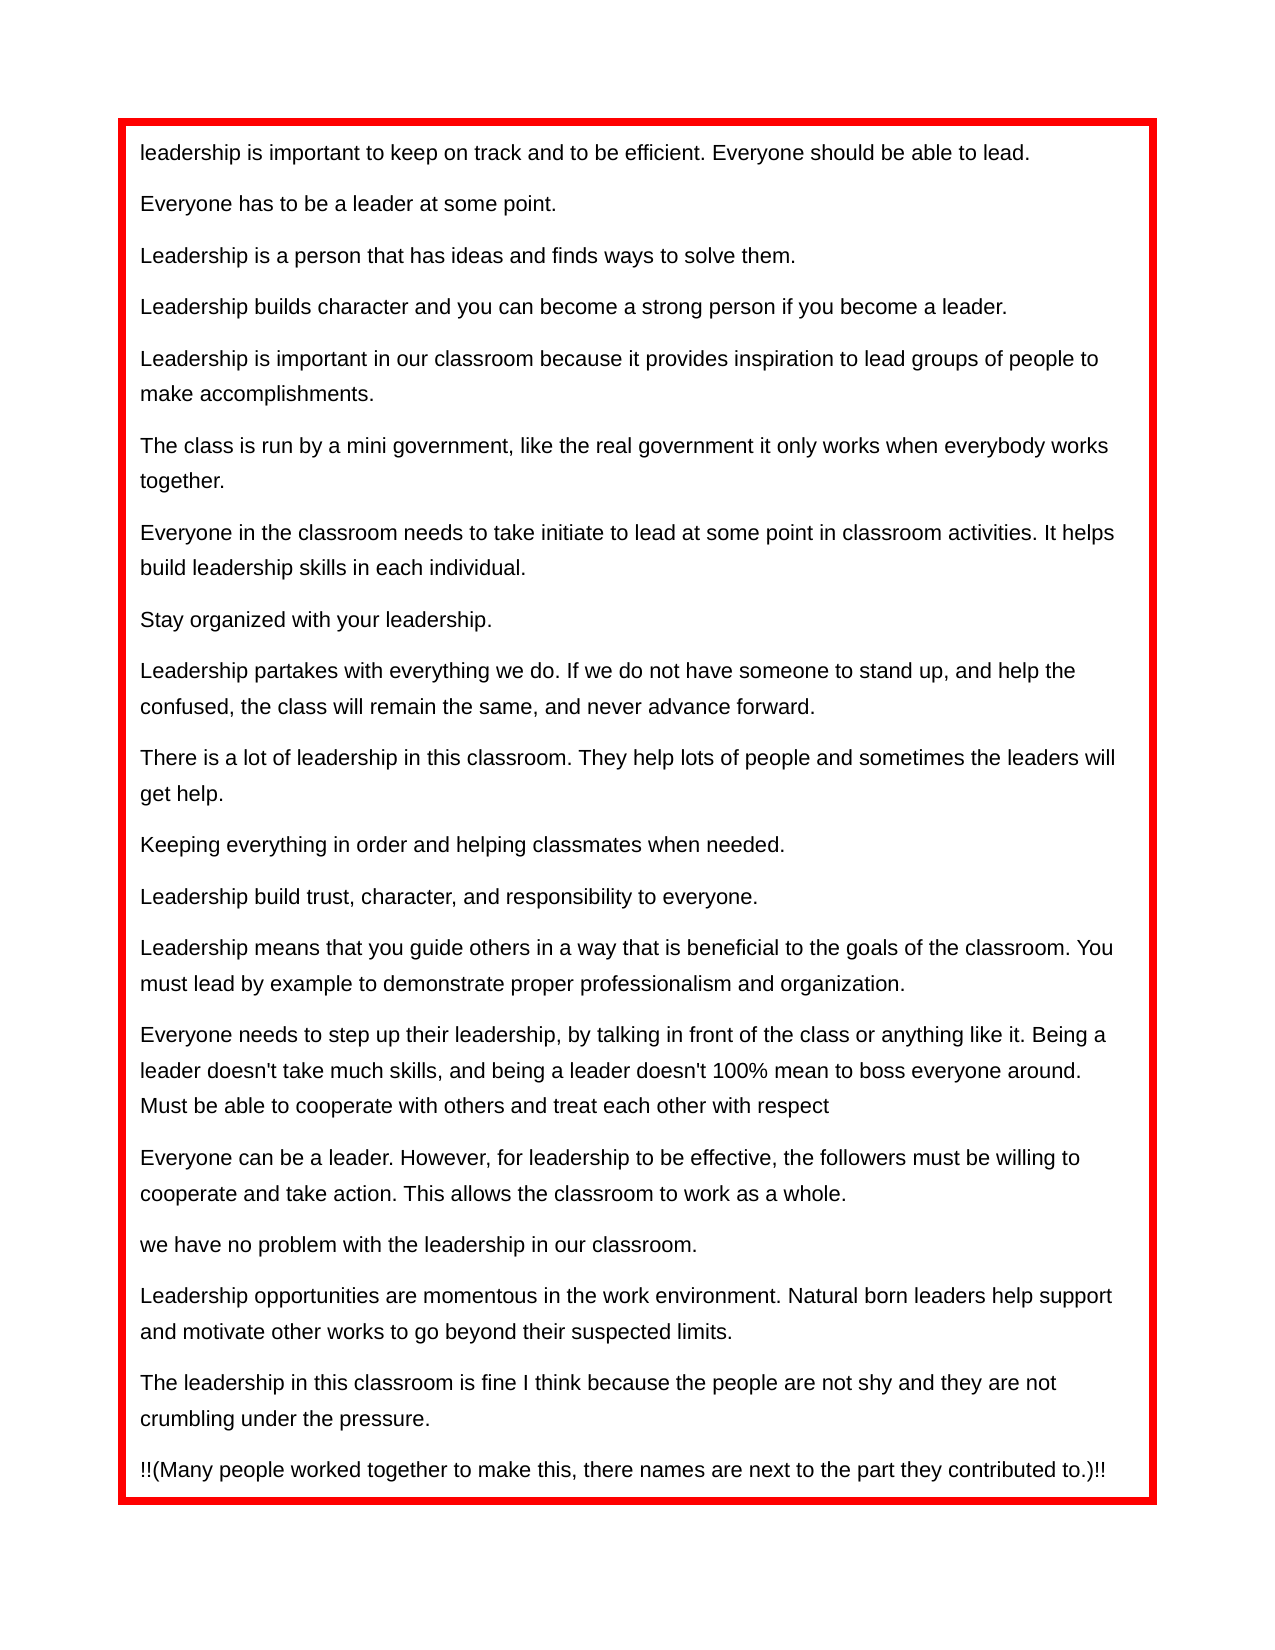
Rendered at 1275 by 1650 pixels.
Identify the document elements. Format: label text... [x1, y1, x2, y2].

text Everyone can be a leader. However, for leadership to be effective, the followers must be willing to cooperate and take action. This allows the classroom to work as a whole. [126, 1123, 1149, 1206]
text Leadership means that you guide others in a way that is beneficial to the goals of the classroom. You must lead by example to demonstrate proper professionalism and organization. [126, 913, 1149, 996]
text Leadership is important in our classroom because it provides inspiration to lead groups of people to make accomplishments. [126, 323, 1149, 406]
text we have no problem with the leadership in our classroom. [126, 1210, 1149, 1257]
text Leadership build trust, character, and responsibility to everyone. [126, 862, 1149, 909]
text !!(Many people worked together to make this, there names are next to the part they contributed to.)!! [126, 1436, 1149, 1497]
text Stay organized with your leadership. [126, 585, 1149, 632]
text Everyone needs to step up their leadership, by talking in front of the class or anything like it. Being a leader doesn't take much skills, and being a leader doesn't 100% mean to boss everyone around. Must be able to cooperate with others and treat each other with respect [126, 1000, 1149, 1119]
text The leadership in this classroom is fine I think because the people are not shy and they are not crumbling under the pressure. [126, 1348, 1149, 1431]
text Leadership opportunities are momentous in the work environment. Natural born leaders help support and motivate other works to go beyond their suspected limits. [126, 1261, 1149, 1344]
text There is a lot of leadership in this classroom. They help lots of people and sometimes the leaders will get help. [126, 723, 1149, 806]
text Everyone in the classroom needs to take initiate to lead at some point in classroom activities. It helps build leadership skills in each individual. [126, 498, 1149, 581]
text The class is run by a mini government, like the real government it only works when everybody works together. [126, 411, 1149, 493]
text leadership is important to keep on track and to be efficient. Everyone should be able to lead. [126, 126, 1149, 165]
text Everyone has to be a leader at some point. [126, 169, 1149, 217]
text Keeping everything in order and helping classmates when needed. [126, 810, 1149, 857]
text Leadership is a person that has ideas and finds ways to solve them. [126, 221, 1149, 268]
text Leadership builds character and you can become a strong person if you become a leader. [126, 272, 1149, 319]
text Leadership partakes with everything we do. If we do not have someone to stand up, and help the confused, the class will remain the same, and never advance forward. [126, 636, 1149, 719]
